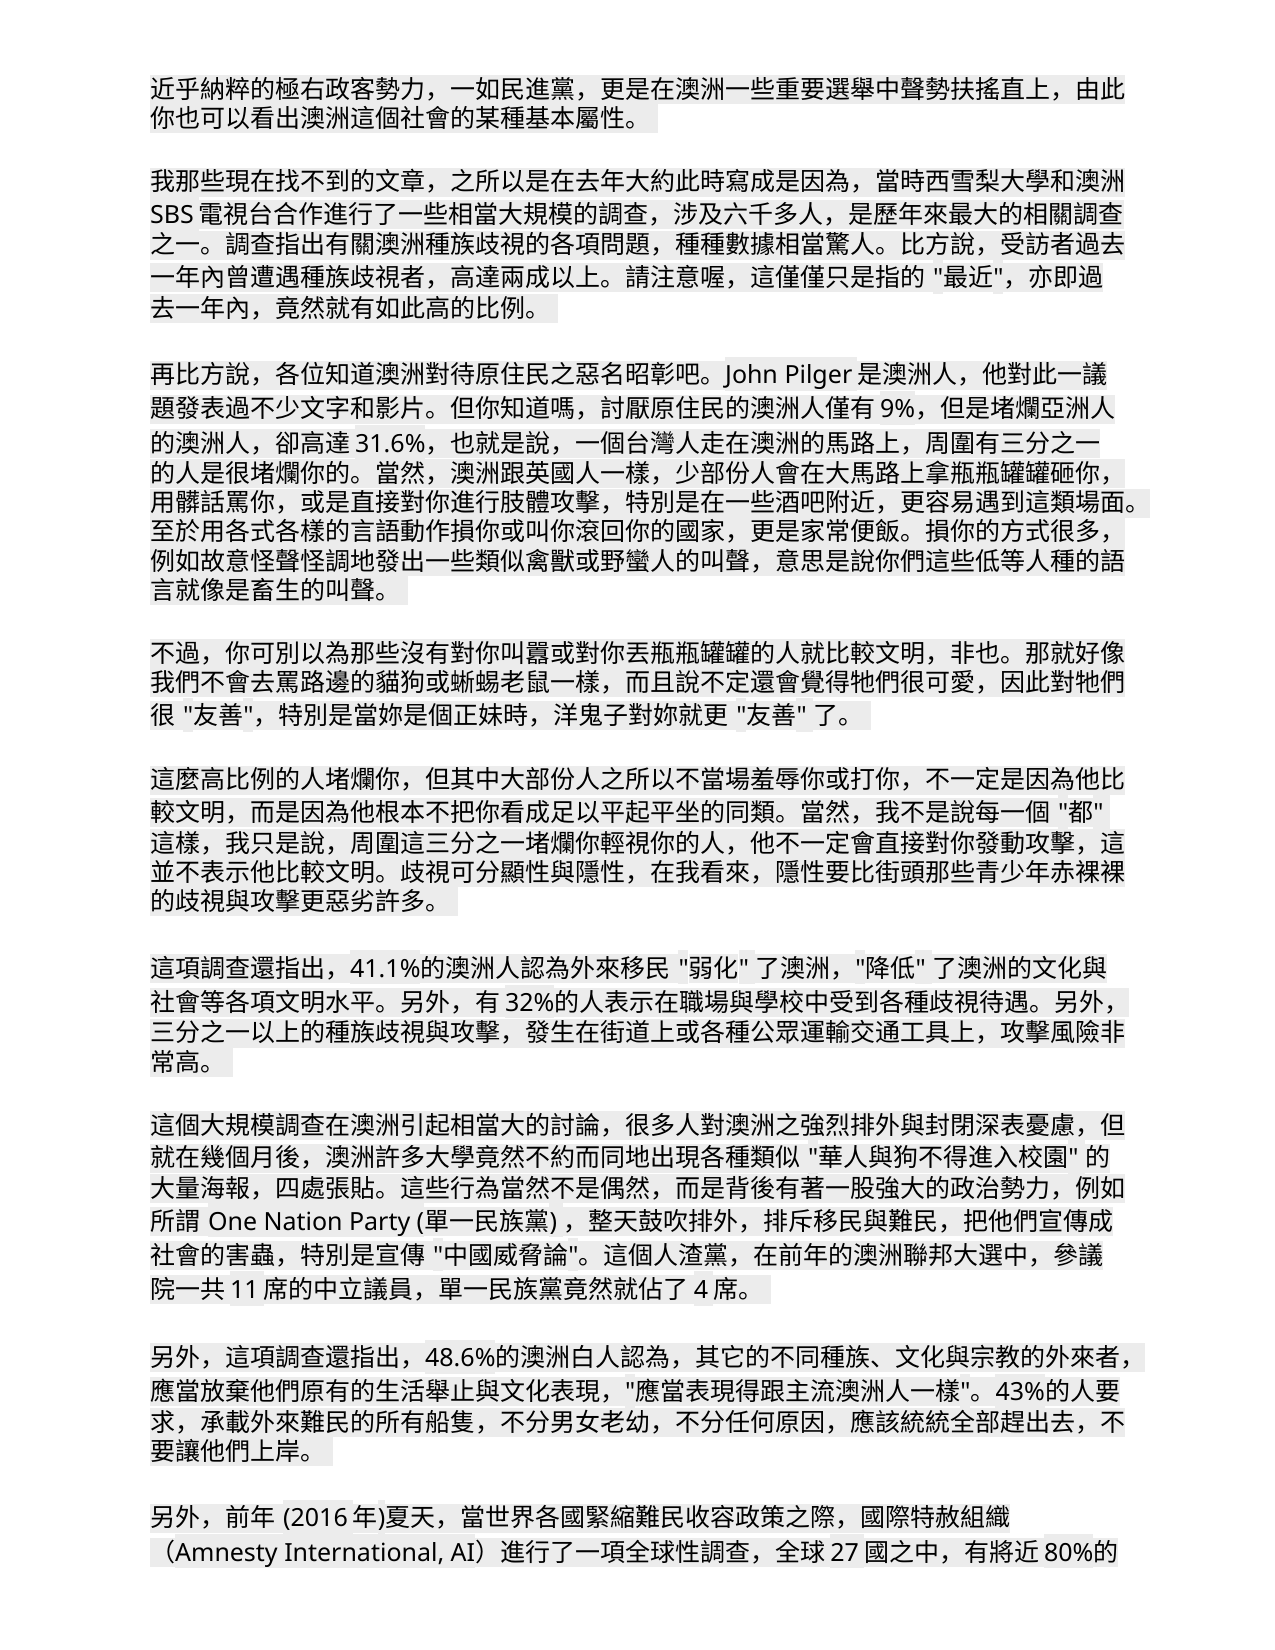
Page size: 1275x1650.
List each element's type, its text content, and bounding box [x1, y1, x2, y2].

text 去年大約這個時候，寫了一些有關澳洲種族歧視的文章，不過後來都沒有貼，現在一時找不到了。之所以沒有貼是因為這些事我已經講了二十幾年，冷飯熱炒，很不想再講；而且，這類議題往往牽涉台灣人一種奇怪的心結，錯綜複雜，相當敏感而犯忌。 當年 (1997年)，剛到英國沒兩個月，我就寫了一篇 "給英國人的公開信"，台、英兩地流傳甚廣。接著我就發起一個Campaign Against Racial Discrimination (亦即反種族歧視運動，簡稱CARD)，搞到英國駐台代表揚言要控告我。(不知道他是要告我什麼罪名，"毀謗英國"？) 不過，真正可怕的報復不是來自英國人，而是來自我原本要 "捍衛" 的台灣同胞，原來他們根本不需要我捍衛，反倒覺得我 "傷害" 了他們，拆穿了某種彷彿因為沾上西方而高人一等的假象，戳破了長年以來在台灣社會所不斷型塑與美化的某種神聖與美好的 "西方形象"。台灣留學生及台灣駐英代表處堅持，西方社會絕對沒有種族歧視，一切報復就是這麼來的。 我從未料到台灣人的反彈會如此強烈而不擇手段。我常說，在CARD之後，我才真正 "出社會、轉大人"，我才真正第一次了解人性之可怕、陰暗與醜陋原來可以到達這樣一種程度，非常不可思議。震撼與挫折之餘，讓我就像一條原本喜歡親近人的流浪狗，開始變得怕人；從原本非常好客、健談，逐漸關上與外界接觸的大門。 有人說，文明或文化就像一種垃圾桶，我們把那些說不清、講不明或是不甚了解的東西，暫且就先丟到這個垃圾桶裏頭，直到有一天，當未知成為已知，當邊緣成為中心，當陌生變成熟悉，當非主流形成主流，然後再把它們從垃圾桶裡撿出來，對之產生一種所謂新的理解。 不光是充當垃圾桶，許多時候，文化或文明其實就像一種藉口 (pretext)，一種理由與說詞，簡單說就是凶手已經鎖定，剩下的就只是給凶手找出一堆所謂證據而已；箭已射出，落點已定，剩下的就只是在落點處畫個靶子而已。 布希與布萊爾以及一大票西方走狗例如澳洲，肆虐全球的那幾年，四處姦殺擄掠，靶子名稱叫什麼呢？叫做 "文明衝突論"。美國人說，這是正義之戰，世界需要新秩序，需要鏟除那些不好的文明或文化。 但事實上，就如 Edward Said 所說，所謂文明衝突論，不過就是一種令人憎恨的種族主義。Noam Chomsky說，這是西方對外發動侵略血腥戰爭暴行的一種新型的制式官方宣傳術語。我常提起的劍橋三一學院院長Amartya Sen，他算是在思想上很 "溫和" 的一個人，就連他也說這是胡扯瞎掰，西方社會哪有什麼 "幾千年來便致力於民主"？更不用說什麼高人一等的西方文化了。 當伊拉克戰爭早已被世人普遍識破其詭詐、貪婪與恐怖血腥時，澳洲前總理及一大票右派政黨政客們，至今此時此刻竟然還在歌頌伊拉克侵略戰爭及其相關排外思維，而這樣一些近乎納粹的極右政客勢力，一如民進黨，更是在澳洲一些重要選舉中聲勢扶搖直上，由此你也可以看出澳洲這個社會的某種基本屬性。 我那些現在找不到的文章，之所以是在去年大約此時寫成是因為，當時西雪梨大學和澳洲 SBS電視台合作進行了一些相當大規模的調查，涉及六千多人，是歷年來最大的相關調查之一。調查指出有關澳洲種族歧視的各項問題，種種數據相當驚人。比方說，受訪者過去一年內曾遭遇種族歧視者，高達兩成以上。請注意喔，這僅僅只是指的 "最近"，亦即過去一年內，竟然就有如此高的比例。 再比方說，各位知道澳洲對待原住民之惡名昭彰吧。John Pilger是澳洲人，他對此一議題發表過不少文字和影片。但你知道嗎，討厭原住民的澳洲人僅有9%，但是堵爛亞洲人的澳洲人，卻高達31.6%，也就是說，一個台灣人走在澳洲的馬路上，周圍有三分之一的人是很堵爛你的。當然，澳洲跟英國人一樣，少部份人會在大馬路上拿瓶瓶罐罐砸你，用髒話罵你，或是直接對你進行肢體攻擊，特別是在一些酒吧附近，更容易遇到這類場面。至於用各式各樣的言語動作損你或叫你滾回你的國家，更是家常便飯。損你的方式很多，例如故意怪聲怪調地發出一些類似禽獸或野蠻人的叫聲，意思是說你們這些低等人種的語言就像是畜生的叫聲。 不過，你可別以為那些沒有對你叫囂或對你丟瓶瓶罐罐的人就比較文明，非也。那就好像我們不會去罵路邊的貓狗或蜥蜴老鼠一樣，而且說不定還會覺得牠們很可愛，因此對牠們很 "友善"，特別是當妳是個正妹時，洋鬼子對妳就更 "友善" 了。 這麼高比例的人堵爛你，但其中大部份人之所以不當場羞辱你或打你，不一定是因為他比較文明，而是因為他根本不把你看成足以平起平坐的同類。當然，我不是說每一個 "都" 這樣，我只是說，周圍這三分之一堵爛你輕視你的人，他不一定會直接對你發動攻擊，這並不表示他比較文明。歧視可分顯性與隱性，在我看來，隱性要比街頭那些青少年赤裸裸的歧視與攻擊更惡劣許多。 這項調查還指出，41.1%的澳洲人認為外來移民 "弱化" 了澳洲，"降低" 了澳洲的文化與社會等各項文明水平。另外，有32%的人表示在職場與學校中受到各種歧視待遇。另外，三分之一以上的種族歧視與攻擊，發生在街道上或各種公眾運輸交通工具上，攻擊風險非常高。 這個大規模調查在澳洲引起相當大的討論，很多人對澳洲之強烈排外與封閉深表憂慮，但就在幾個月後，澳洲許多大學竟然不約而同地出現各種類似 "華人與狗不得進入校園" 的大量海報，四處張貼。這些行為當然不是偶然，而是背後有著一股強大的政治勢力，例如所謂 One Nation Party (單一民族黨) ，整天鼓吹排外，排斥移民與難民，把他們宣傳成社會的害蟲，特別是宣傳 "中國威脅論"。這個人渣黨，在前年的澳洲聯邦大選中，參議院一共11席的中立議員，單一民族黨竟然就佔了4席。 另外，這項調查還指出，48.6%的澳洲白人認為，其它的不同種族、文化與宗教的外來者，應當放棄他們原有的生活舉止與文化表現，"應當表現得跟主流澳洲人一樣"。43%的人要求，承載外來難民的所有船隻，不分男女老幼，不分任何原因，應該統統全部趕出去，不要讓他們上岸。 另外，前年 (2016年)夏天，當世界各國緊縮難民收容政策之際，國際特赦組織（Amnesty International, AI）進行了一項全球性調查，全球27國之中，有將近80%的人民希望自己的國家能接收並善待難民。調查發現，中國、德國和英國分佔前三名，分別有85%、84%、83%的人民，願意讓難民來到自己的國家。 這項 "歡迎難民指數調查" 的一個特色是，為了避免過於空泛，進一步設計了一道題目。題目是這麼問的： "請問您 '個人' 願意收容因戰爭或迫害而離鄉背井的人嗎？" 調查發現，以全球而言，平均每10位受訪者就有1位願意以自己的社區或甚至自己的家庭收容難民。國際特赦組織給這27個國家做了一個排名，你知道全世界之中對待難民的態度最友善的是哪個國家的人民嗎？沒錯，就是中國。 中國人有46%回答願意以自己的家庭或社區接待難民。第二名毫無疑義，就是英國，29%。第三名是希臘 (20%)，第四名西班牙 (18%)，美國和加拿大並列第五，均為15%。接下來才是澳洲(13%)。其它就是土耳其、墨西哥、智利、印度、巴西、南韓、俄羅斯等等，百分比都在10%以下。 國際特赦組織特別點名澳洲，批評其移民政策過度嚴苛，甚至把難民或移民當成犯人，集中關押在一個偏遠小島上。澳洲移民部長 Peter Dutton卻反駁表示：難民都是一些沒有受過教育的文盲，會拖累澳洲的就業率及社福系統。國際特赦組織的全球事務部主任 Audrey Gaughran 指出，雖然大多數人非常願意幫助難民，但反對的一小群人卻往往叫嚷得最大聲。國際特赦組織的秘書長 Salil Shetty，甚至很罕見地以 "可恥" 來形容這樣一些人或政客，指責他們充份利用各種排外語言來追求支持率，藉以贏得選票。 我還可以寫上一大堆，但就說這樣吧。我想說的是，西方社會的所謂文明，表面上光鮮亮麗，骨子裏卻有太多的卑劣、血腥、暴力與殘酷。 [150, 75, 1125, 1568]
